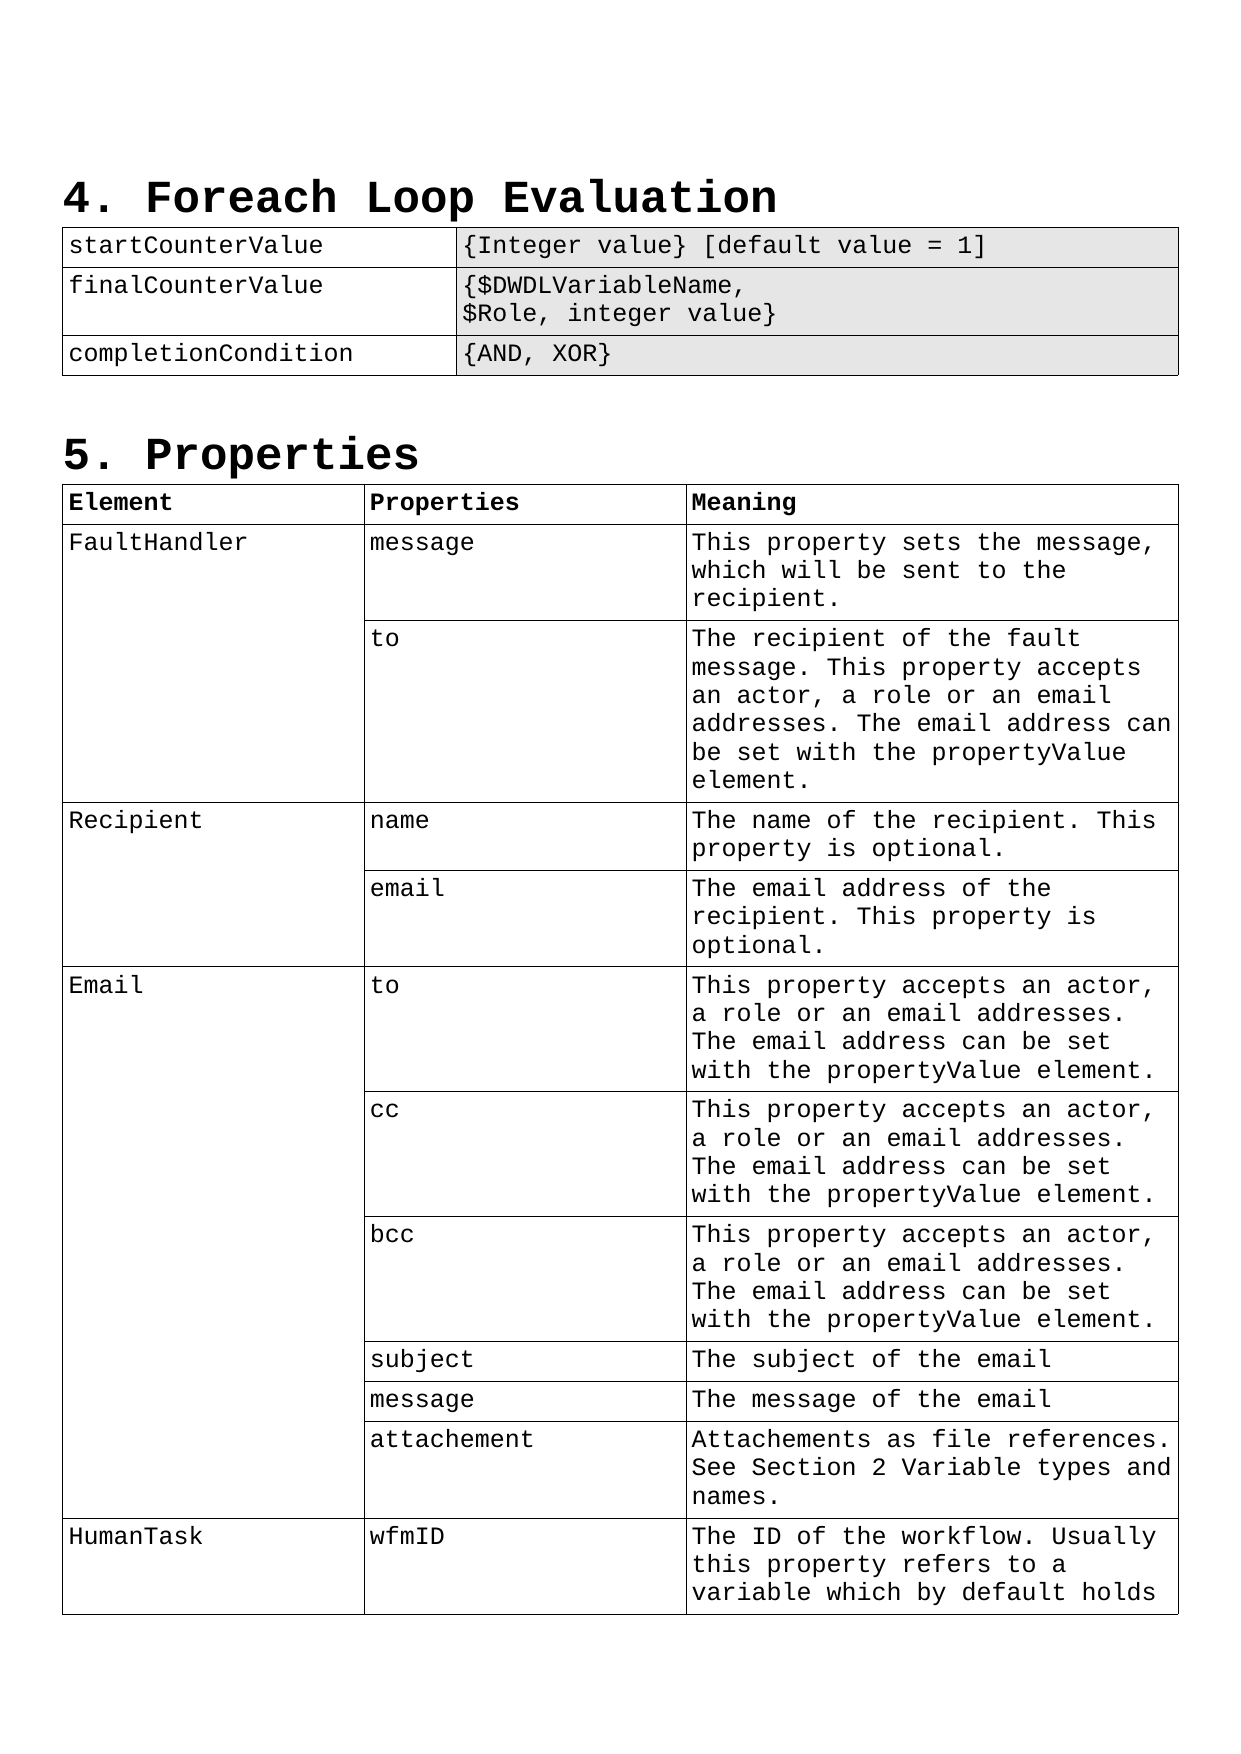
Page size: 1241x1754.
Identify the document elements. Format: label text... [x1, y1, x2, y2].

table_cell name [365, 803, 686, 870]
table_cell cc [365, 1092, 686, 1216]
table_cell The recipient of the fault message. This property accepts an actor, a role or an email addresses. The email address can be set with the propertyValue element. [687, 621, 1178, 802]
table_cell email [365, 871, 686, 966]
table_header Meaning [687, 485, 1178, 523]
table_cell {AND, XOR} [457, 336, 1178, 375]
table_cell completionCondition [63, 336, 456, 375]
table_cell {$DWDLVariableName, $Role, integer value} [457, 268, 1178, 335]
table_cell The message of the email [687, 1382, 1178, 1421]
table_header startCounterValue [63, 228, 456, 267]
table_header Properties [365, 485, 686, 523]
table_cell This property sets the message, which will be sent to the recipient. [687, 525, 1178, 620]
table_cell message [365, 525, 686, 620]
table_cell The subject of the email [687, 1342, 1178, 1381]
table_cell The ID of the workflow. Usually this property refers to a variable which by default holds [687, 1519, 1178, 1614]
table_cell subject [365, 1342, 686, 1381]
table_cell to [365, 621, 686, 802]
table_cell The email address of the recipient. This property is optional. [687, 871, 1178, 966]
text 5. Properties [62, 432, 1178, 483]
table_cell bcc [365, 1217, 686, 1341]
table_cell message [365, 1382, 686, 1421]
table_cell to [365, 967, 686, 1091]
table_cell This property accepts an actor, a role or an email addresses. The email address can be set with the propertyValue element. [687, 1217, 1178, 1341]
table_cell attachement [365, 1422, 686, 1517]
table_cell Recipient [63, 803, 364, 966]
text 4. Foreach Loop Evaluation [62, 175, 1178, 227]
table_cell wfmID [365, 1519, 686, 1614]
table_cell FaultHandler [63, 525, 364, 802]
table_cell This property accepts an actor, a role or an email addresses. The email address can be set with the propertyValue element. [687, 1092, 1178, 1216]
table_cell The name of the recipient. This property is optional. [687, 803, 1178, 870]
table_cell finalCounterValue [63, 268, 456, 335]
table_cell This property accepts an actor, a role or an email addresses. The email address can be set with the propertyValue element. [687, 967, 1178, 1091]
table_header Element [63, 485, 364, 523]
table_header {Integer value} [default value = 1] [457, 228, 1178, 267]
table_cell Attachements as file references. See Section 2 Variable types and names. [687, 1422, 1178, 1517]
table_cell Email [63, 967, 364, 1517]
table_cell HumanTask [63, 1519, 364, 1614]
